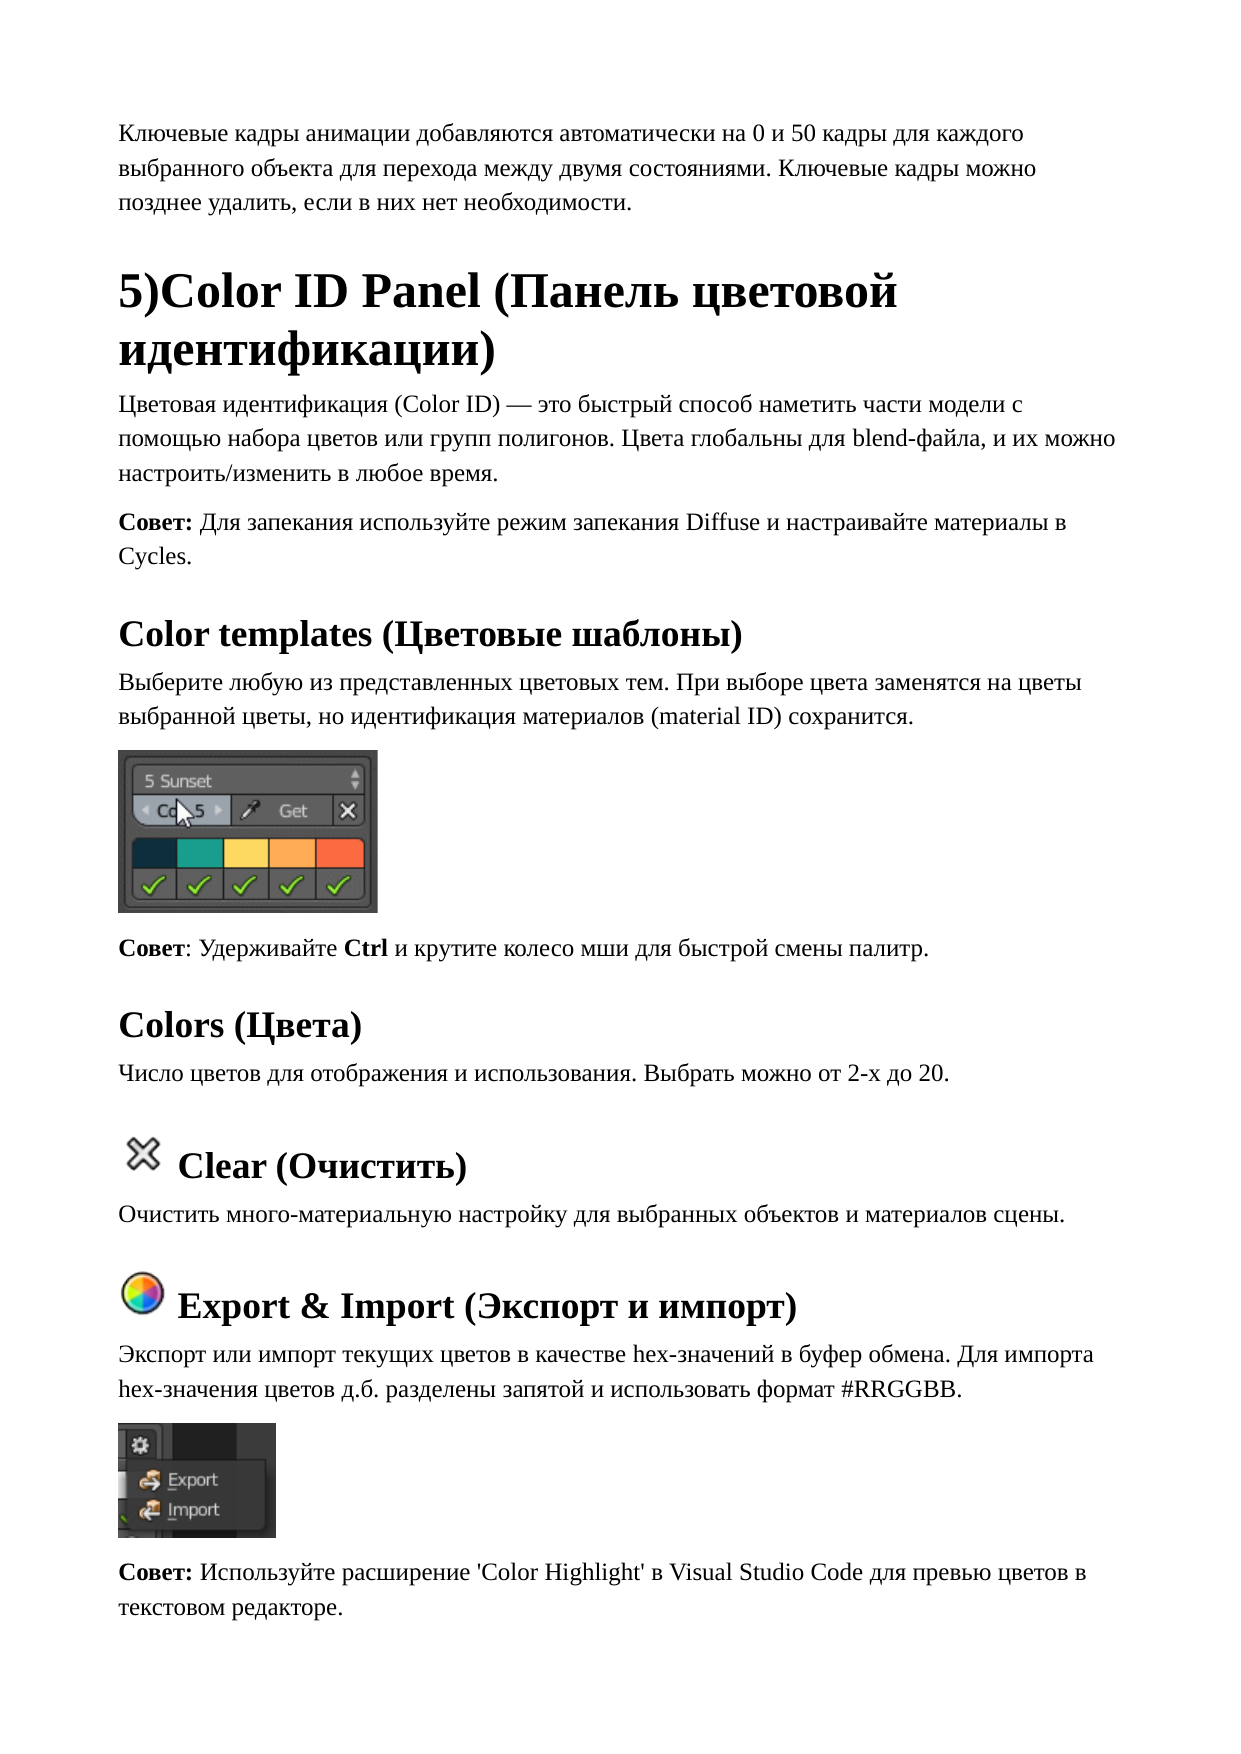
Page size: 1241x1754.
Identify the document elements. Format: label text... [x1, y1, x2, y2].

subtitle Color templates (Цветовые шаблоны) [118, 611, 1122, 654]
text Экспорт или импорт текущих цветов в качестве hex-значений в буфер обмена. Для импорта hex-значения цветов д.б. разделены запятой и использовать формат #RRGGBB. [118, 1339, 1122, 1403]
text Ключевые кадры анимации добавляются автоматически на 0 и 50 кадры для каждого выбранного объекта для перехода между двумя состояниями. Ключевые кадры можно позднее удалить, если в них нет необходимости. [118, 118, 1122, 216]
text Совет: Для запекания используйте режим запекания Diffuse и настраивайте материалы в Cycles. [118, 507, 1122, 570]
picture [118, 750, 378, 913]
text Совет: Используйте расширение 'Color Highlight' в Visual Studio Code для превью цветов в текстовом редакторе. [118, 1557, 1122, 1621]
subtitle Clear (Очистить) [118, 1128, 1122, 1187]
picture [118, 1268, 169, 1319]
text Совет: Удерживайте Ctrl и крутите колесо мши для быстрой смены палитр. [118, 933, 1122, 962]
text Число цветов для отображения и использования. Выбрать можно от 2-х до 20. [118, 1058, 1122, 1087]
subtitle Colors (Цвета) [118, 1003, 1122, 1046]
picture [118, 1423, 276, 1538]
text Очистить много-материальную настройку для выбранных объектов и материалов сцены. [118, 1199, 1122, 1228]
subtitle Export & Import (Экспорт и импорт) [118, 1269, 1122, 1327]
picture [118, 1128, 169, 1179]
text Цветовая идентификация (Color ID) — это быстрый способ наметить части модели с помощью набора цветов или групп полигонов. Цвета глобальны для blend-файла, и их можно настроить/изменить в любое время. [118, 389, 1122, 486]
subtitle 5)Color ID Panel (Панель цветовой идентификации) [118, 261, 1122, 376]
text Выберите любую из представленных цветовых тем. При выборе цвета заменятся на цветы выбранной цветы, но идентификация материалов (material ID) сохранится. [118, 667, 1122, 730]
